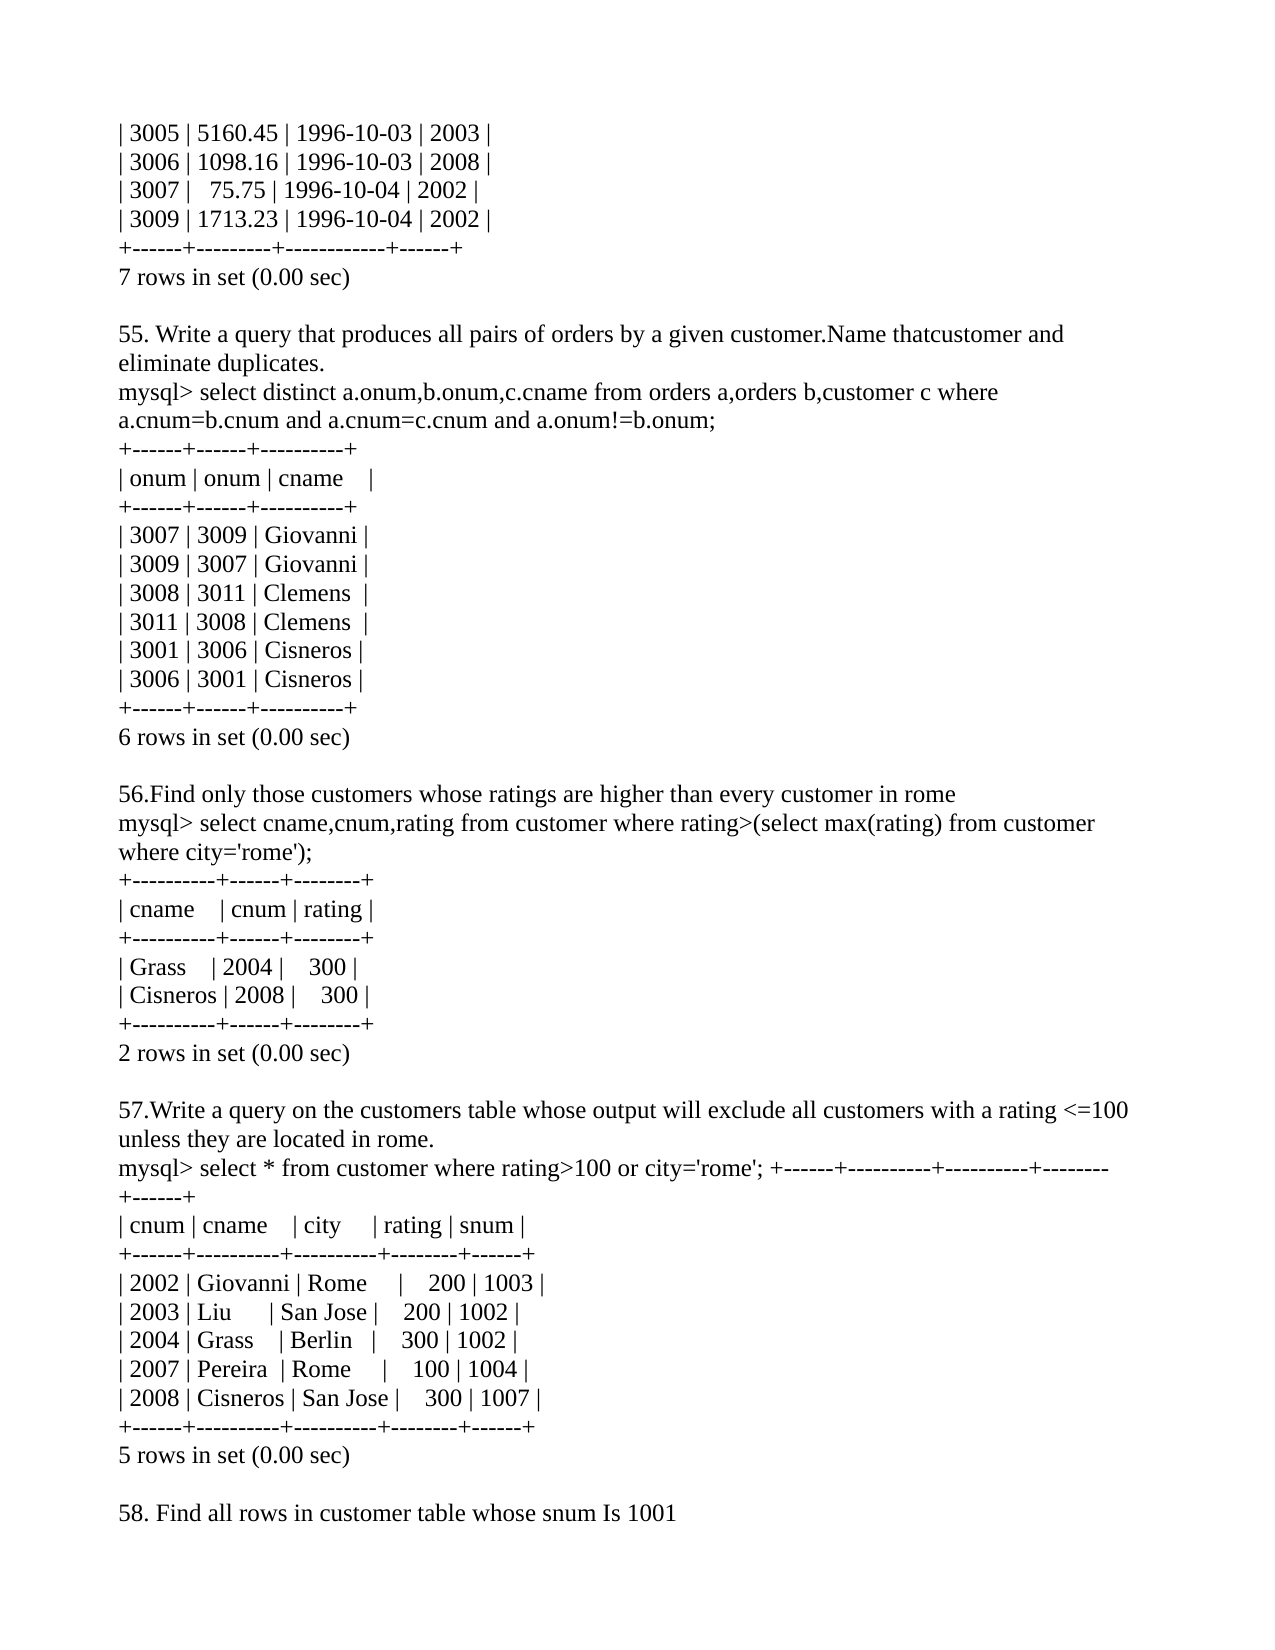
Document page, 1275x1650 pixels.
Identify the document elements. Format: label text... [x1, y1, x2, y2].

text +------+----------+----------+--------+------+ [118, 1412, 1157, 1441]
text +------+------+----------+ [118, 492, 1157, 521]
text mysql> select cname,cnum,rating from customer where rating>(select max(rating) from customer where city='rome'); [118, 808, 1157, 866]
text 55. Write a query that produces all pairs of orders by a given customer.Name thatcustomer and eliminate duplicates. [118, 319, 1157, 377]
text | cname | cnum | rating | [118, 894, 1157, 923]
text | 3005 | 5160.45 | 1996-10-03 | 2003 | [118, 118, 1157, 147]
text | 3008 | 3011 | Clemens | [118, 578, 1157, 607]
text | 2002 | Giovanni | Rome | 200 | 1003 | [118, 1268, 1157, 1297]
text | 2004 | Grass | Berlin | 300 | 1002 | [118, 1326, 1157, 1354]
text | 3011 | 3008 | Clemens | [118, 607, 1157, 636]
text 5 rows in set (0.00 sec) [118, 1441, 1157, 1469]
text 2 rows in set (0.00 sec) [118, 1038, 1157, 1067]
text mysql> select * from customer where rating>100 or city='rome'; +------+----------+----------+--------+------+ [118, 1153, 1157, 1211]
text | Cisneros | 2008 | 300 | [118, 981, 1157, 1009]
text mysql> select distinct a.onum,b.onum,c.cname from orders a,orders b,customer c where a.cnum=b.cnum and a.cnum=c.cnum and a.onum!=b.onum; [118, 377, 1157, 434]
text | 3001 | 3006 | Cisneros | [118, 636, 1157, 664]
text +----------+------+--------+ [118, 1009, 1157, 1038]
text | cnum | cname | city | rating | snum | [118, 1211, 1157, 1239]
text 6 rows in set (0.00 sec) [118, 722, 1157, 751]
text | Grass | 2004 | 300 | [118, 952, 1157, 981]
text | 3009 | 3007 | Giovanni | [118, 549, 1157, 578]
text +------+----------+----------+--------+------+ [118, 1239, 1157, 1268]
text +----------+------+--------+ [118, 923, 1157, 952]
text 57.Write a query on the customers table whose output will exclude all customers with a rating <=100 unless they are located in rome. [118, 1096, 1157, 1153]
text | onum | onum | cname | [118, 463, 1157, 492]
text | 3006 | 3001 | Cisneros | [118, 664, 1157, 693]
text | 2008 | Cisneros | San Jose | 300 | 1007 | [118, 1383, 1157, 1412]
text 56.Find only those customers whose ratings are higher than every customer in rome [118, 779, 1157, 808]
text 58. Find all rows in customer table whose snum Is 1001 [118, 1498, 1157, 1527]
text | 3007 | 75.75 | 1996-10-04 | 2002 | [118, 176, 1157, 204]
text | 3009 | 1713.23 | 1996-10-04 | 2002 | [118, 204, 1157, 233]
text +------+---------+------------+------+ [118, 233, 1157, 262]
text 7 rows in set (0.00 sec) [118, 262, 1157, 291]
text +------+------+----------+ [118, 434, 1157, 463]
text +----------+------+--------+ [118, 866, 1157, 894]
text | 3006 | 1098.16 | 1996-10-03 | 2008 | [118, 147, 1157, 176]
text | 2003 | Liu | San Jose | 200 | 1002 | [118, 1297, 1157, 1326]
text | 3007 | 3009 | Giovanni | [118, 521, 1157, 549]
text +------+------+----------+ [118, 693, 1157, 722]
text | 2007 | Pereira | Rome | 100 | 1004 | [118, 1354, 1157, 1383]
